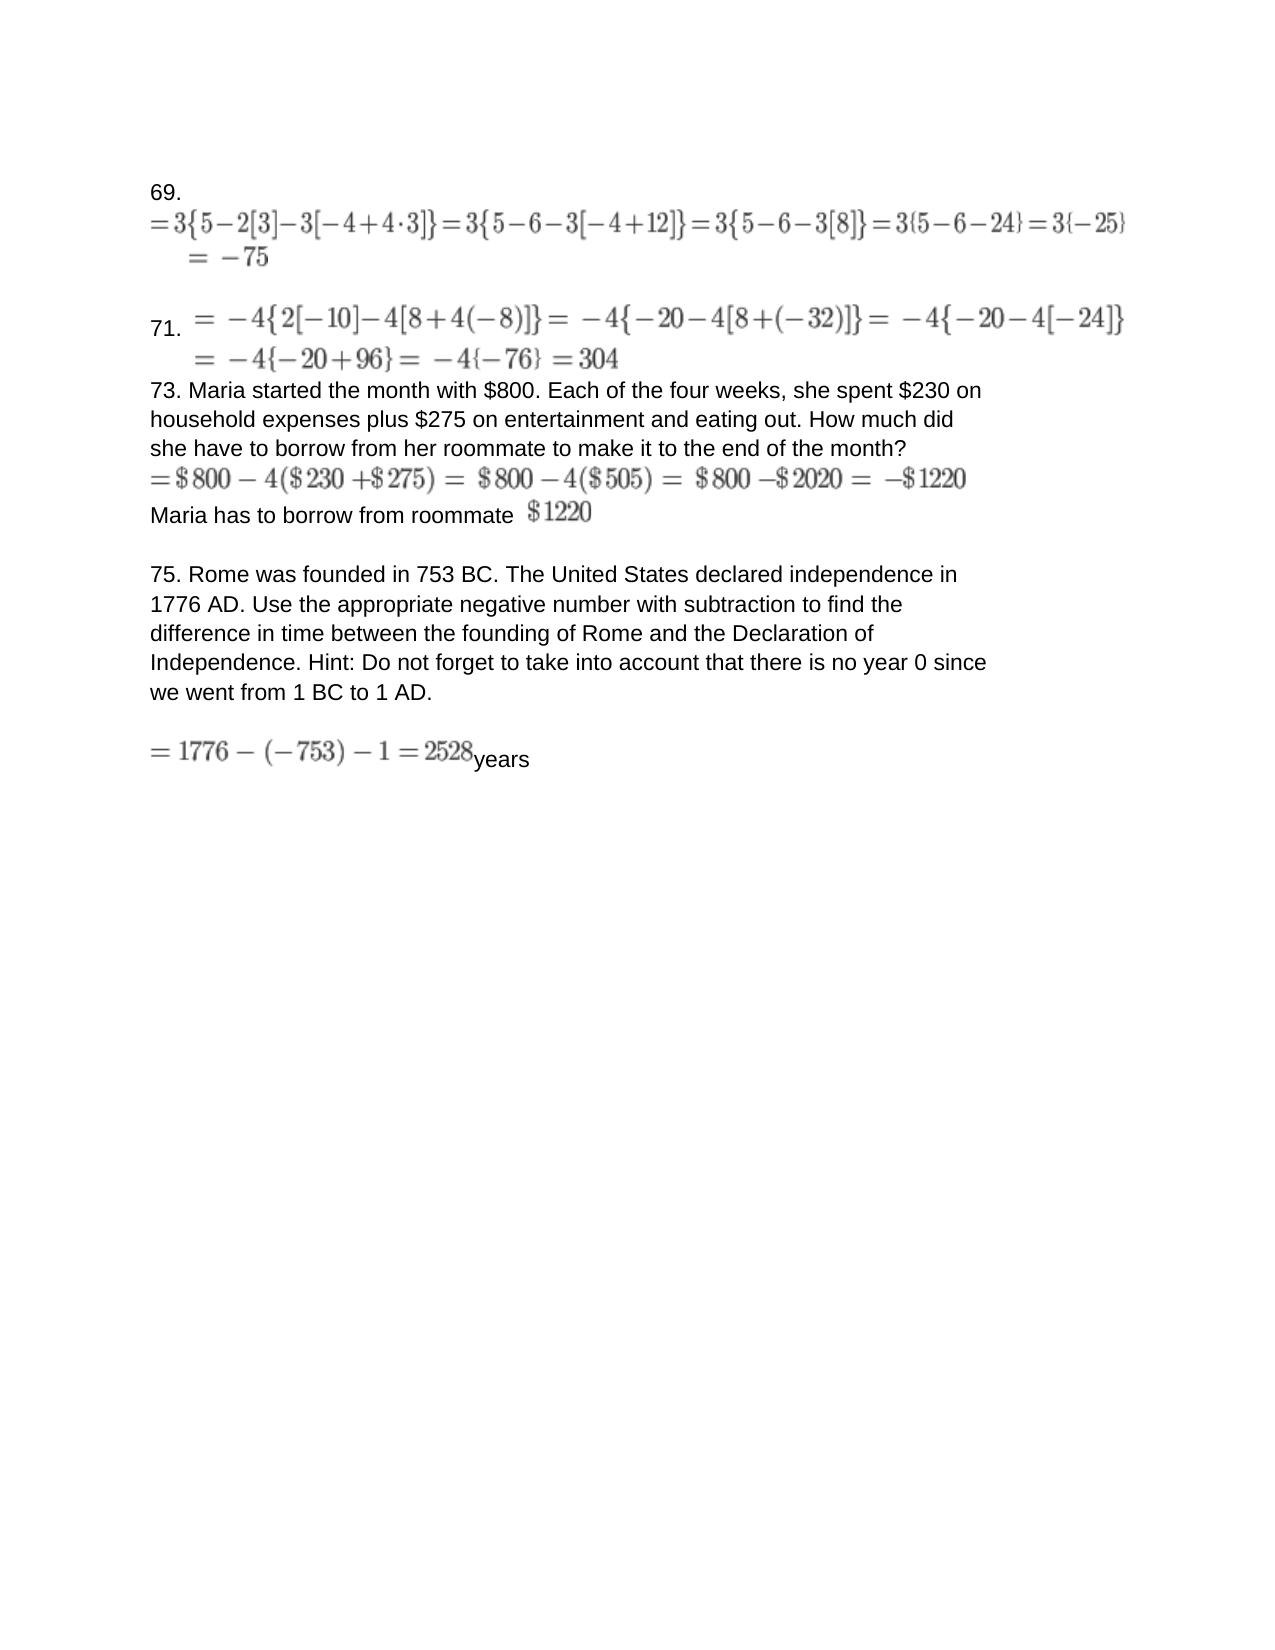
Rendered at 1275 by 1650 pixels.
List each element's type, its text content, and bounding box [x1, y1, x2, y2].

picture [194, 345, 618, 374]
picture [194, 304, 1125, 337]
text Independence. Hint: Do not forget to take into account that there is no year 0 since [150, 650, 1125, 676]
picture [527, 498, 592, 524]
text 1776 AD. Use the appropriate negative number with subtraction to find the [150, 591, 1125, 617]
text 69. [150, 179, 1125, 208]
picture [150, 465, 966, 496]
text Maria has to borrow from roommate [150, 499, 1125, 529]
text difference in time between the founding of Rome and the Declaration of [150, 621, 1125, 646]
picture [150, 208, 1125, 242]
text years [150, 738, 1125, 773]
text 75. Rome was founded in 753 BC. The United States declared independence in [150, 562, 1125, 588]
text 71. [150, 304, 1125, 342]
text we went from 1 BC to 1 AD. [150, 679, 1125, 705]
text she have to borrow from her roommate to make it to the end of the month? [150, 436, 1125, 462]
text household expenses plus $275 on entertainment and eating out. How much did [150, 407, 1125, 432]
picture [188, 245, 268, 268]
picture [150, 738, 474, 768]
text 73. Maria started the month with $800. Each of the four weeks, she spent $230 on [150, 377, 1125, 403]
